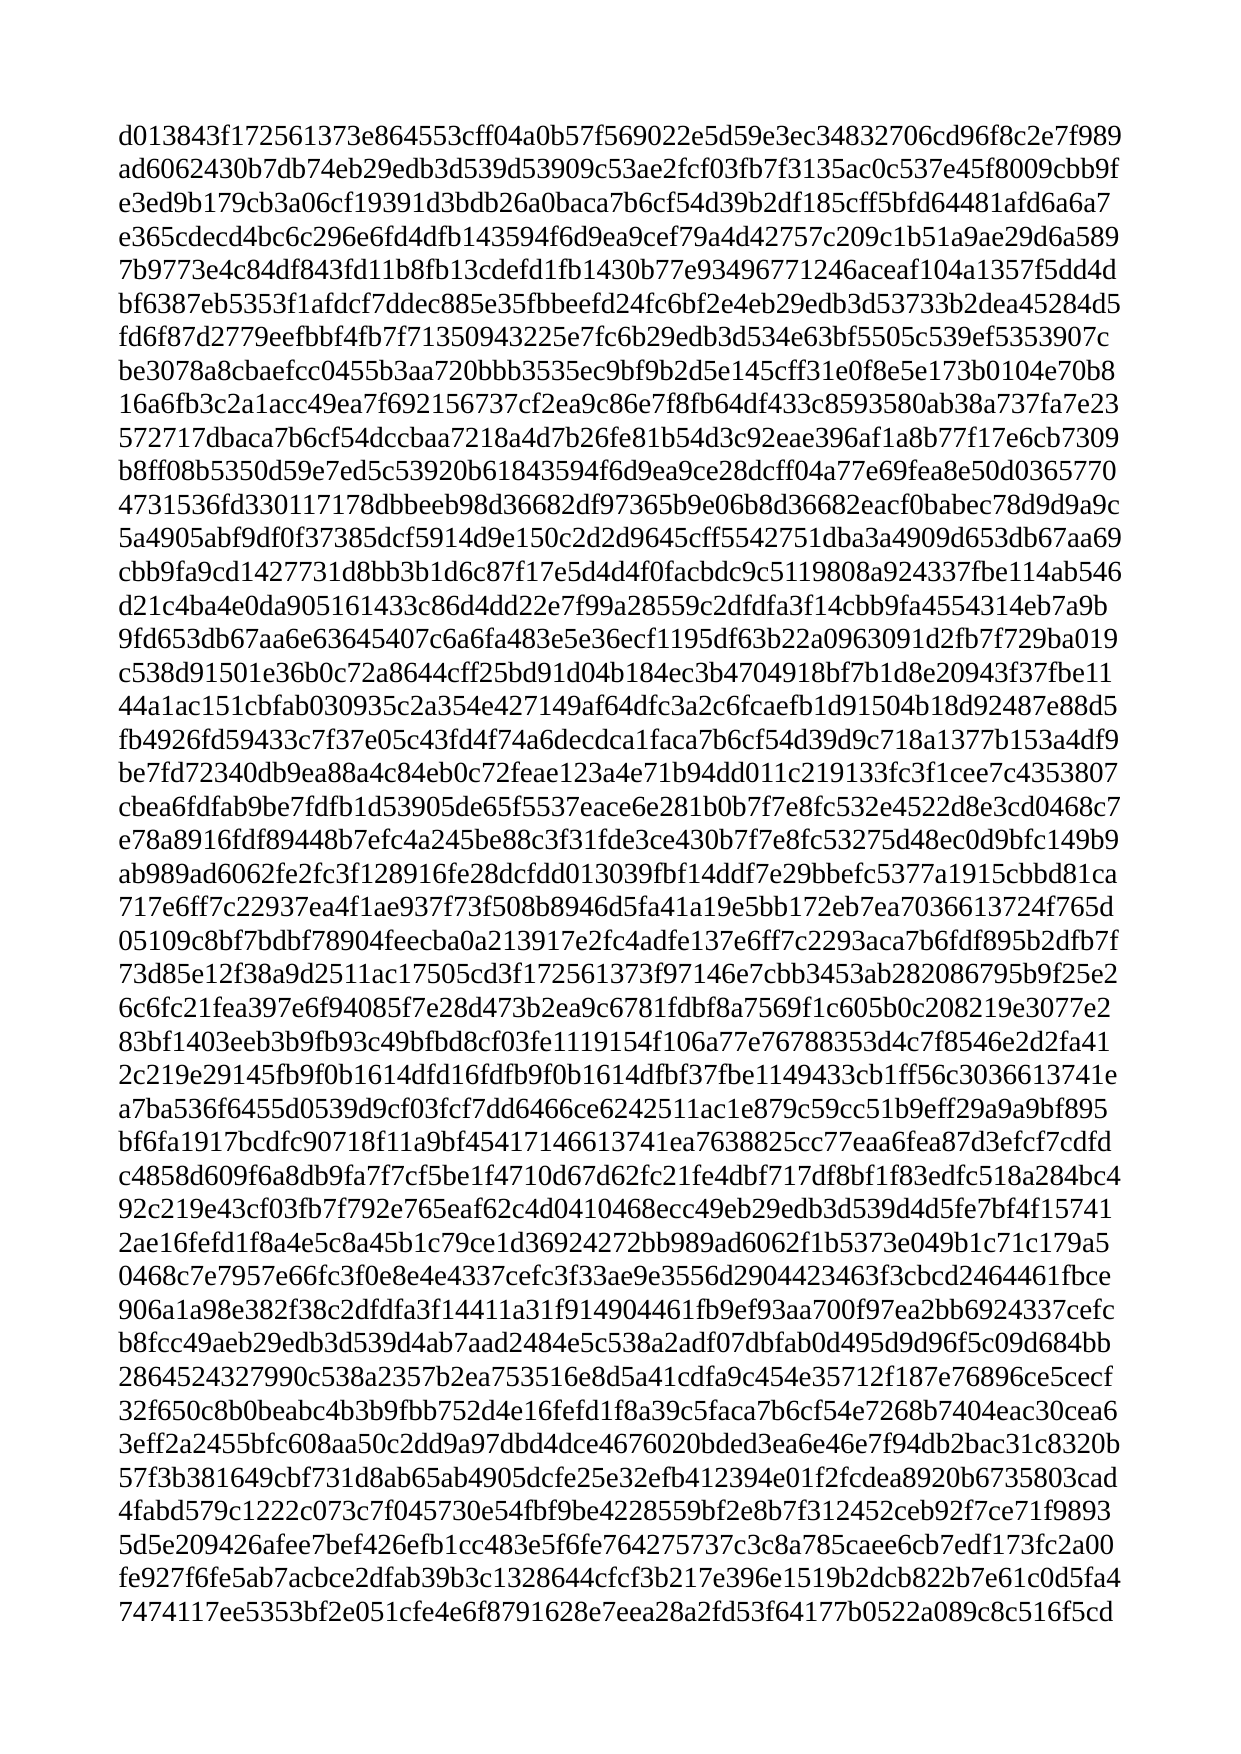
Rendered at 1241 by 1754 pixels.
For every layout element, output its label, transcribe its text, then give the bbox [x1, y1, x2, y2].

text d013843f172561373e864553cff04a0b57f569022e5d59e3ec34832706cd96f8c2e7f989ad6062430b7db74eb29edb3d539d53909c53ae2fcf03fb7f3135ac0c537e45f8009cbb9fe3ed9b179cb3a06cf19391d3bdb26a0baca7b6cf54d39b2df185cff5bfd64481afd6a6a7e365cdecd4bc6c296e6fd4dfb143594f6d9ea9cef79a4d42757c209c1b51a9ae29d6a5897b9773e4c84df843fd11b8fb13cdefd1fb1430b77e93496771246aceaf104a1357f5dd4dbf6387eb5353f1afdcf7ddec885e35fbbeefd24fc6bf2e4eb29edb3d53733b2dea45284d5fd6f87d2779eefbbf4fb7f71350943225e7fc6b29edb3d534e63bf5505c539ef5353907cbe3078a8cbaefcc0455b3aa720bbb3535ec9bf9b2d5e145cff31e0f8e5e173b0104e70b816a6fb3c2a1acc49ea7f692156737cf2ea9c86e7f8fb64df433c8593580ab38a737fa7e23572717dbaca7b6cf54dccbaa7218a4d7b26fe81b54d3c92eae396af1a8b77f17e6cb7309b8ff08b5350d59e7ed5c53920b61843594f6d9ea9ce28dcff04a77e69fea8e50d03657704731536fd330117178dbbeeb98d36682df97365b9e06b8d36682eacf0babec78d9d9a9c5a4905abf9df0f37385dcf5914d9e150c2d2d9645cff5542751dba3a4909d653db67aa69cbb9fa9cd1427731d8bb3b1d6c87f17e5d4d4f0facbdc9c5119808a924337fbe114ab546d21c4ba4e0da905161433c86d4dd22e7f99a28559c2dfdfa3f14cbb9fa4554314eb7a9b9fd653db67aa6e63645407c6a6fa483e5e36ecf1195df63b22a0963091d2fb7f729ba019c538d91501e36b0c72a8644cff25bd91d04b184ec3b4704918bf7b1d8e20943f37fbe1144a1ac151cbfab030935c2a354e427149af64dfc3a2c6fcaefb1d91504b18d92487e88d5fb4926fd59433c7f37e05c43fd4f74a6decdca1faca7b6cf54d39d9c718a1377b153a4df9be7fd72340db9ea88a4c84eb0c72feae123a4e71b94dd011c219133fc3f1cee7c4353807cbea6fdfab9be7fdfb1d53905de65f5537eace6e281b0b7f7e8fc532e4522d8e3cd0468c7e78a8916fdf89448b7efc4a245be88c3f31fde3ce430b7f7e8fc53275d48ec0d9bfc149b9ab989ad6062fe2fc3f128916fe28dcfdd013039fbf14ddf7e29bbefc5377a1915cbbd81ca717e6ff7c22937ea4f1ae937f73f508b8946d5fa41a19e5bb172eb7ea7036613724f765d05109c8bf7bdbf78904feecba0a213917e2fc4adfe137e6ff7c2293aca7b6fdf895b2dfb7f73d85e12f38a9d2511ac17505cd3f172561373f97146e7cbb3453ab282086795b9f25e26c6fc21fea397e6f94085f7e28d473b2ea9c6781fdbf8a7569f1c605b0c208219e3077e283bf1403eeb3b9fb93c49bfbd8cf03fe1119154f106a77e76788353d4c7f8546e2d2fa412c219e29145fb9f0b1614dfd16fdfb9f0b1614dfbf37fbe1149433cb1ff56c3036613741ea7ba536f6455d0539d9cf03fcf7dd6466ce6242511ac1e879c59cc51b9eff29a9a9bf895bf6fa1917bcdfc90718f11a9bf45417146613741ea7638825cc77eaa6fea87d3efcf7cdfdc4858d609f6a8db9fa7f7cf5be1f4710d67d62fc21fe4dbf717df8bf1f83edfc518a284bc492c219e43cf03fb7f792e765eaf62c4d0410468ecc49eb29edb3d539d4d5fe7bf4f157412ae16fefd1f8a4e5c8a45b1c79ce1d36924272bb989ad6062f1b5373e049b1c71c179a50468c7e7957e66fc3f0e8e4e4337cefc3f33ae9e3556d2904423463f3cbcd2464461fbce906a1a98e382f38c2dfdfa3f14411a31f914904461fb9ef93aa700f97ea2bb6924337cefcb8fcc49aeb29edb3d539d4ab7aad2484e5c538a2adf07dbfab0d495d9d96f5c09d684bb2864524327990c538a2357b2ea753516e8d5a41cdfa9c454e35712f187e76896ce5cecf32f650c8b0beabc4b3b9fbb752d4e16fefd1f8a39c5faca7b6cf54e7268b7404eac30cea63eff2a2455bfc608aa50c2dd9a97dbd4dce4676020bded3ea6e46e7f94db2bac31c8320b57f3b381649cbf731d8ab65ab4905dcfe25e32efb412394e01f2fcdea8920b6735803cad4fabd579c1222c073c7f045730e54fbf9be4228559bf2e8b7f312452ceb92f7ce71f98935d5e209426afee7bef426efb1cc483e5f6fe764275737c3c8a785caee6cb7edf173fc2a00fe927f6fe5ab7acbce2dfab39b3c1328644cfcf3b217e396e1519b2dcb822b7e61c0d5fa47474117ee5353bf2e051cfe4e6f8791628e7eea28a2fd53f64177b0522a089c8c516f5cd [118, 118, 1122, 1627]
